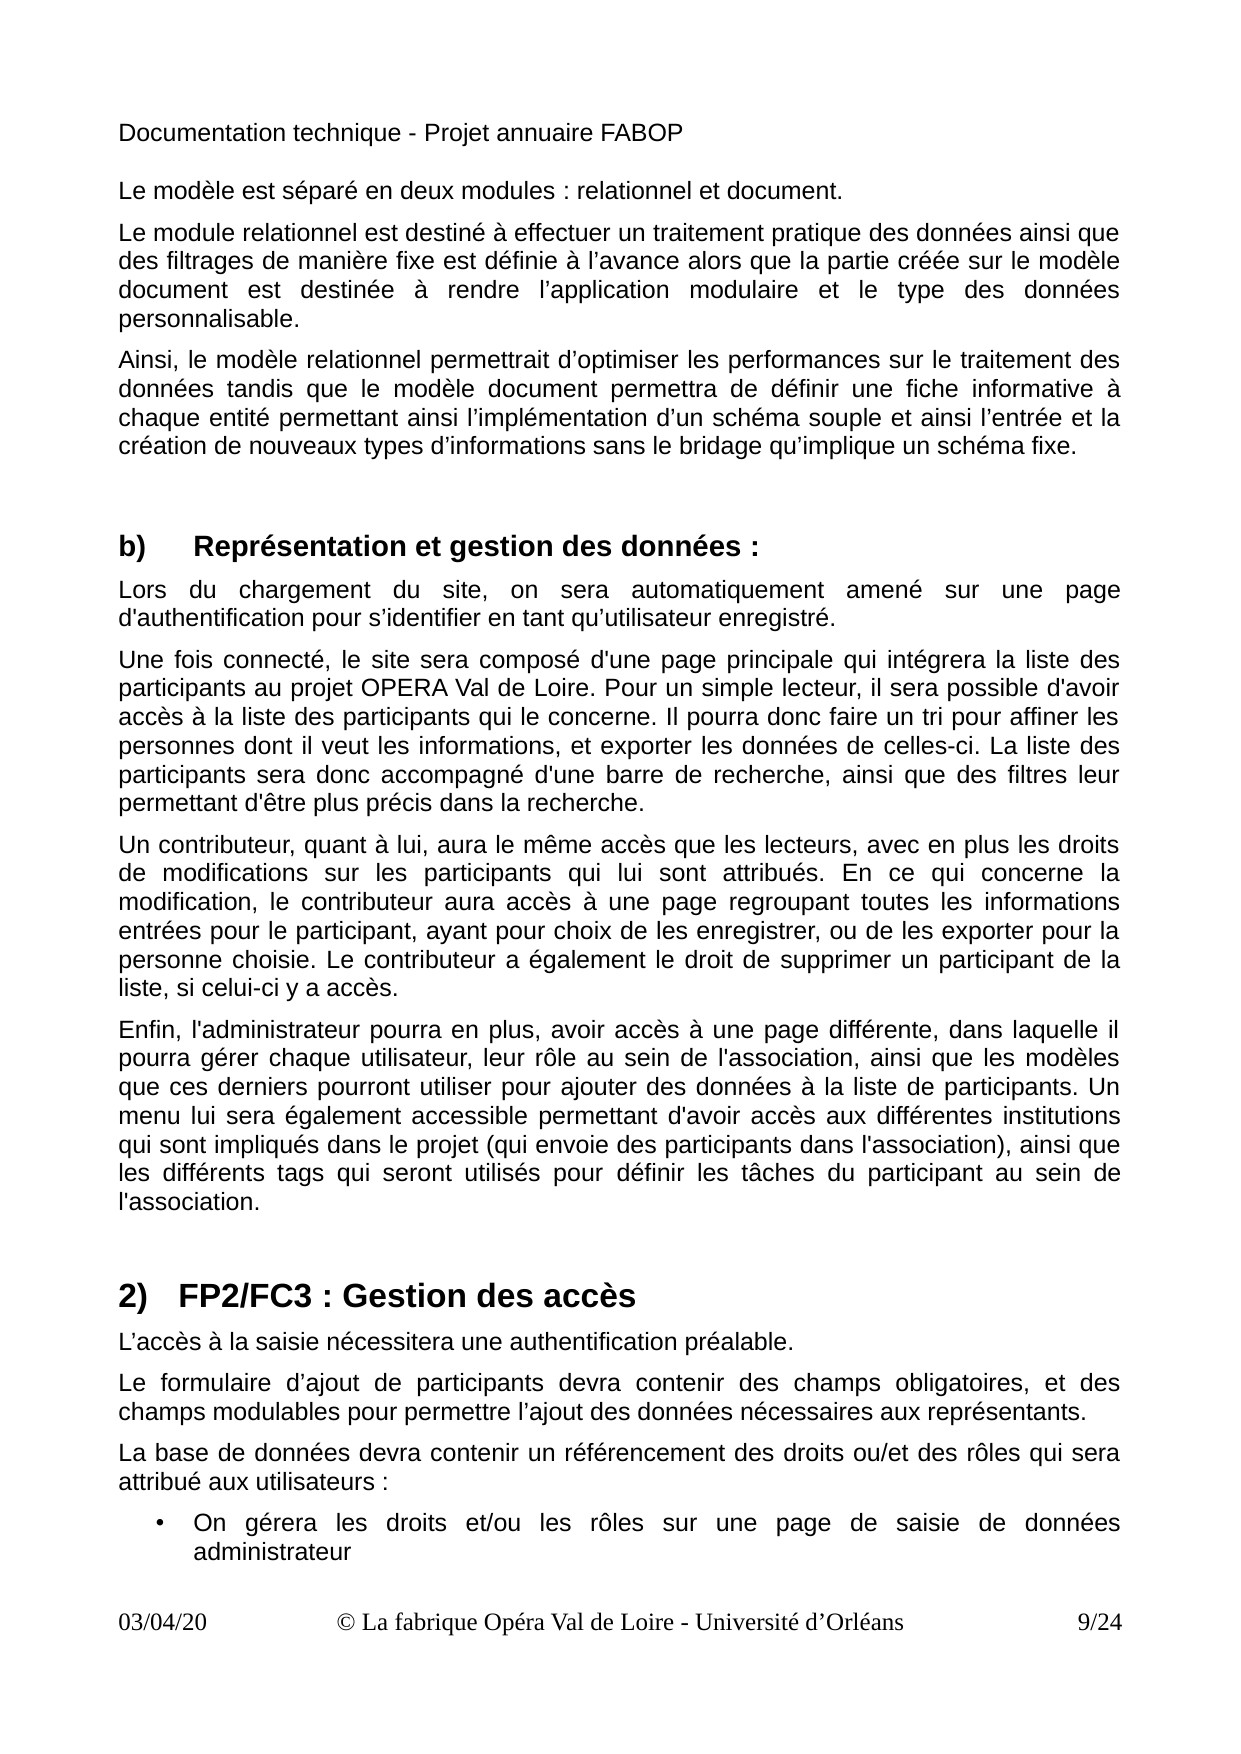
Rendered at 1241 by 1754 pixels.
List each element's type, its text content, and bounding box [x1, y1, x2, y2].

subtitle Représentation et gestion des données : [118, 528, 1122, 562]
text Le modèle est séparé en deux modules : relationnel et document. [118, 176, 1122, 205]
subtitle FP2/FC3 : Gestion des accès [118, 1276, 1122, 1314]
text Enfin, l'administrateur pourra en plus, avoir accès à une page différente, dans laquelle il pourra gérer chaque utilisateur, leur rôle au sein de l'association, ainsi que les modèles que ces derniers pourront utiliser pour ajouter des données à la liste de participants. Un menu lui sera également accessible permettant d'avoir accès aux différentes institutions qui sont impliqués dans le projet (qui envoie des participants dans l'association), ainsi que les différents tags qui seront utilisés pour définir les tâches du participant au sein de l'association. [118, 1015, 1122, 1216]
text Ainsi, le modèle relationnel permettrait d’optimiser les performances sur le traitement des données tandis que le modèle document permettra de définir une fiche informative à chaque entité permettant ainsi l’implémentation d’un schéma souple et ainsi l’entrée et la création de nouveaux types d’informations sans le bridage qu’implique un schéma fixe. [118, 345, 1122, 460]
text Une fois connecté, le site sera composé d'une page principale qui intégrera la liste des participants au projet OPERA Val de Loire. Pour un simple lecteur, il sera possible d'avoir accès à la liste des participants qui le concerne. Il pourra donc faire un tri pour affiner les personnes dont il veut les informations, et exporter les données de celles-ci. La liste des participants sera donc accompagné d'une barre de recherche, ainsi que des filtres leur permettant d'être plus précis dans la recherche. [118, 645, 1122, 817]
text Un contributeur, quant à lui, aura le même accès que les lecteurs, avec en plus les droits de modifications sur les participants qui lui sont attribués. En ce qui concerne la modification, le contributeur aura accès à une page regroupant toutes les informations entrées pour le participant, ayant pour choix de les enregistrer, ou de les exporter pour la personne choisie. Le contributeur a également le droit de supprimer un participant de la liste, si celui-ci y a accès. [118, 830, 1122, 1002]
text L’accès à la saisie nécessitera une authentification préalable. [118, 1327, 1122, 1355]
text La base de données devra contenir un référencement des droits ou/et des rôles qui sera attribué aux utilisateurs : [118, 1438, 1122, 1495]
text Le formulaire d’ajout de participants devra contenir des champs obligatoires, et des champs modulables pour permettre l’ajout des données nécessaires aux représentants. [118, 1368, 1122, 1425]
text Lors du chargement du site, on sera automatiquement amené sur une page d'authentification pour s’identifier en tant qu’utilisateur enregistré. [118, 575, 1122, 632]
list On gérera les droits et/ou les rôles sur une page de saisie de données administrateur [156, 1508, 1122, 1566]
text Le module relationnel est destiné à effectuer un traitement pratique des données ainsi que des filtrages de manière fixe est définie à l’avance alors que la partie créée sur le modèle document est destinée à rendre l’application modulaire et le type des données personnalisable. [118, 218, 1122, 333]
